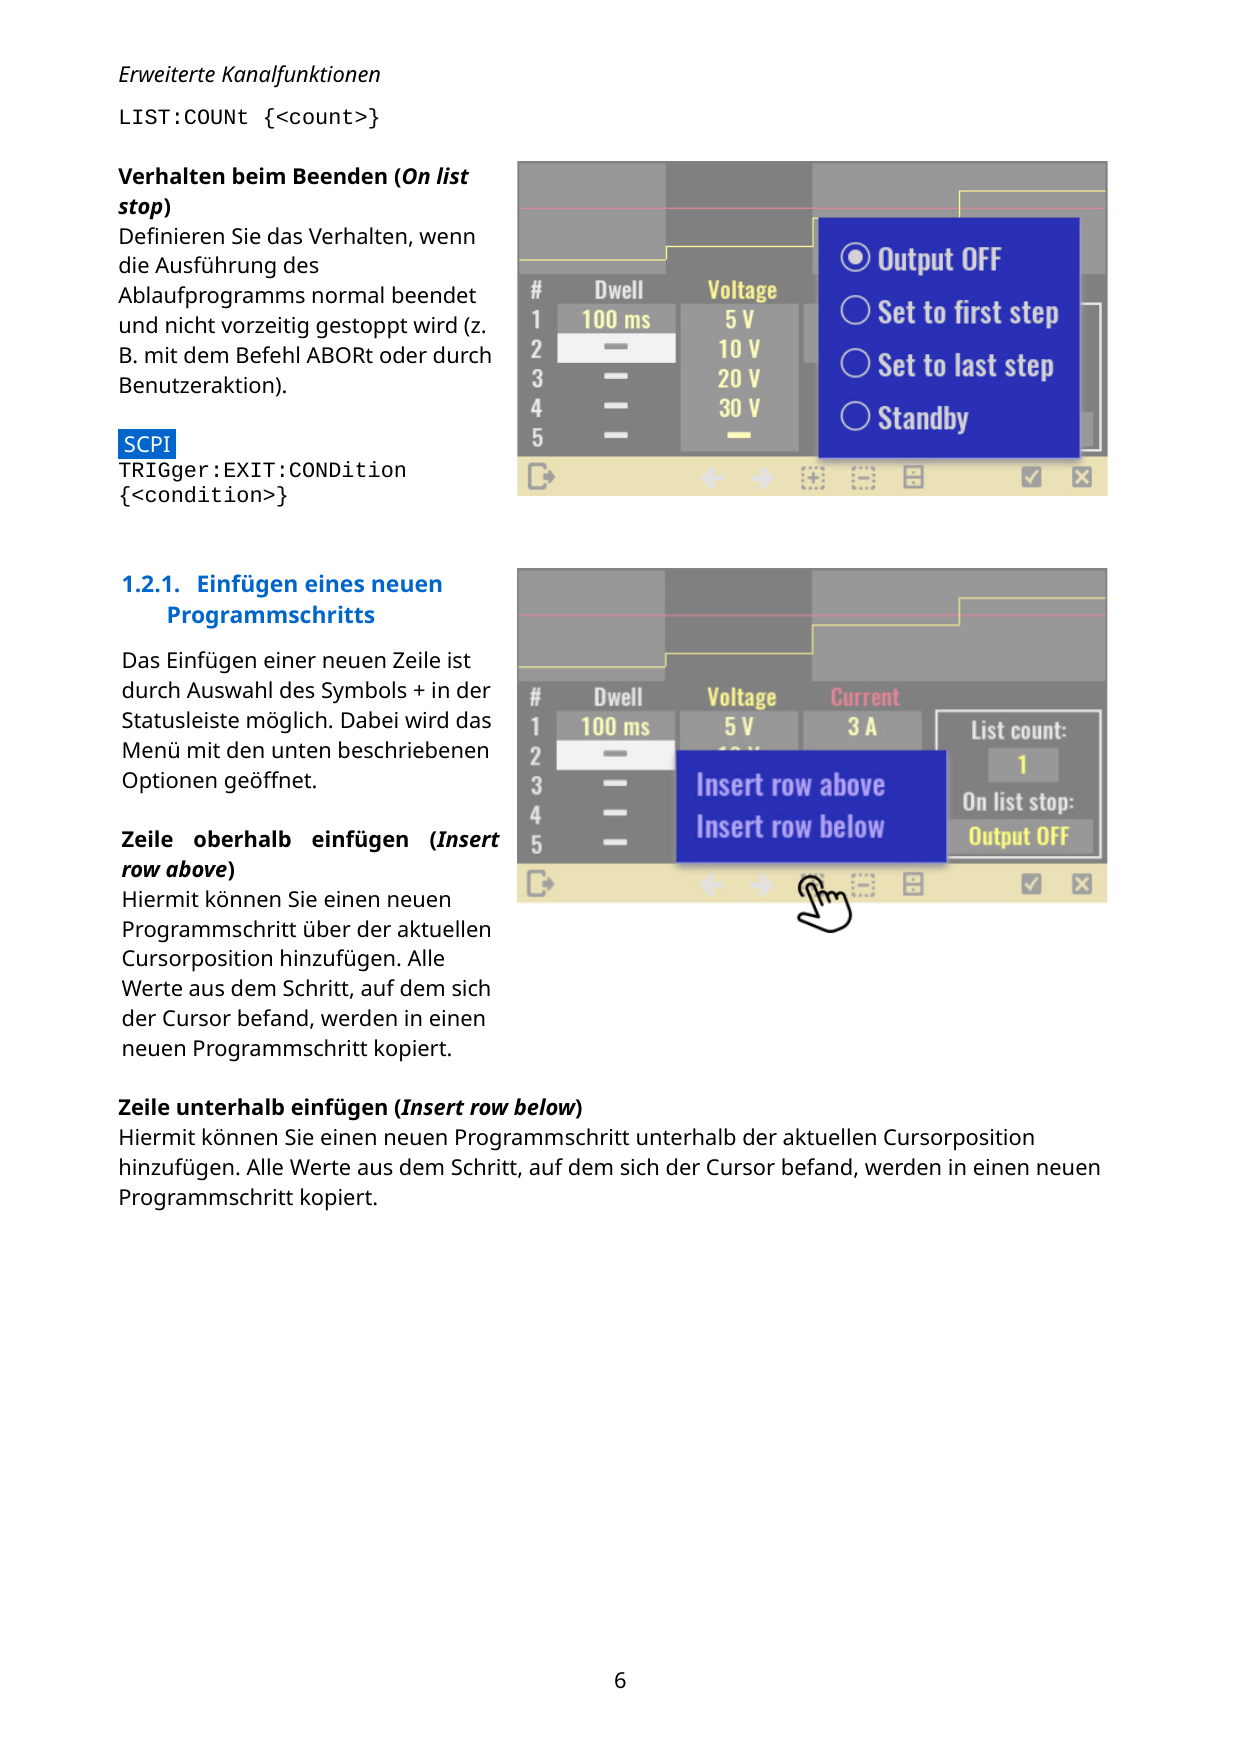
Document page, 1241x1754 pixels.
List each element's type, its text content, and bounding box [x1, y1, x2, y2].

table_cell LIST:COUNt {<count>} [118, 107, 1123, 131]
table_header Einfügen eines neuen Programmschritts Das Einfügen einer neuen Zeile ist durch Auswahl des Symbols + in der Statusleiste möglich. Dabei wird das Menü mit den unten beschriebenen Optionen geöffnet. Zeile oberhalb einfügen (Insert row above) Hiermit können Sie einen neuen Programmschritt über der aktuellen Cursorposition hinzufügen. Alle Werte aus dem Schritt, auf dem sich der Cursor befand, werden in einen neuen Programmschritt kopiert. [121, 568, 502, 1063]
text Hiermit können Sie einen neuen Programmschritt unterhalb der aktuellen Cursorposition hinzufügen. Alle Werte aus dem Schritt, auf dem sich der Cursor befand, werden in einen neuen Programmschritt kopiert. [118, 1122, 1122, 1212]
picture [517, 568, 1108, 933]
text Zeile unterhalb einfügen (Insert row below) [118, 1092, 1122, 1122]
table_header [502, 161, 1123, 538]
picture [517, 161, 1108, 496]
table_header [502, 568, 1123, 1063]
table_header Verhalten beim Beenden (On list stop) Definieren Sie das Verhalten, wenn die Ausführung des Ablaufprogramms normal beendet und nicht vorzeitig gestoppt wird (z. B. mit dem Befehl ABORt oder durch Benutzeraktion). SCPI TRIGger:EXIT:CONDition {<condition>} [118, 161, 502, 538]
